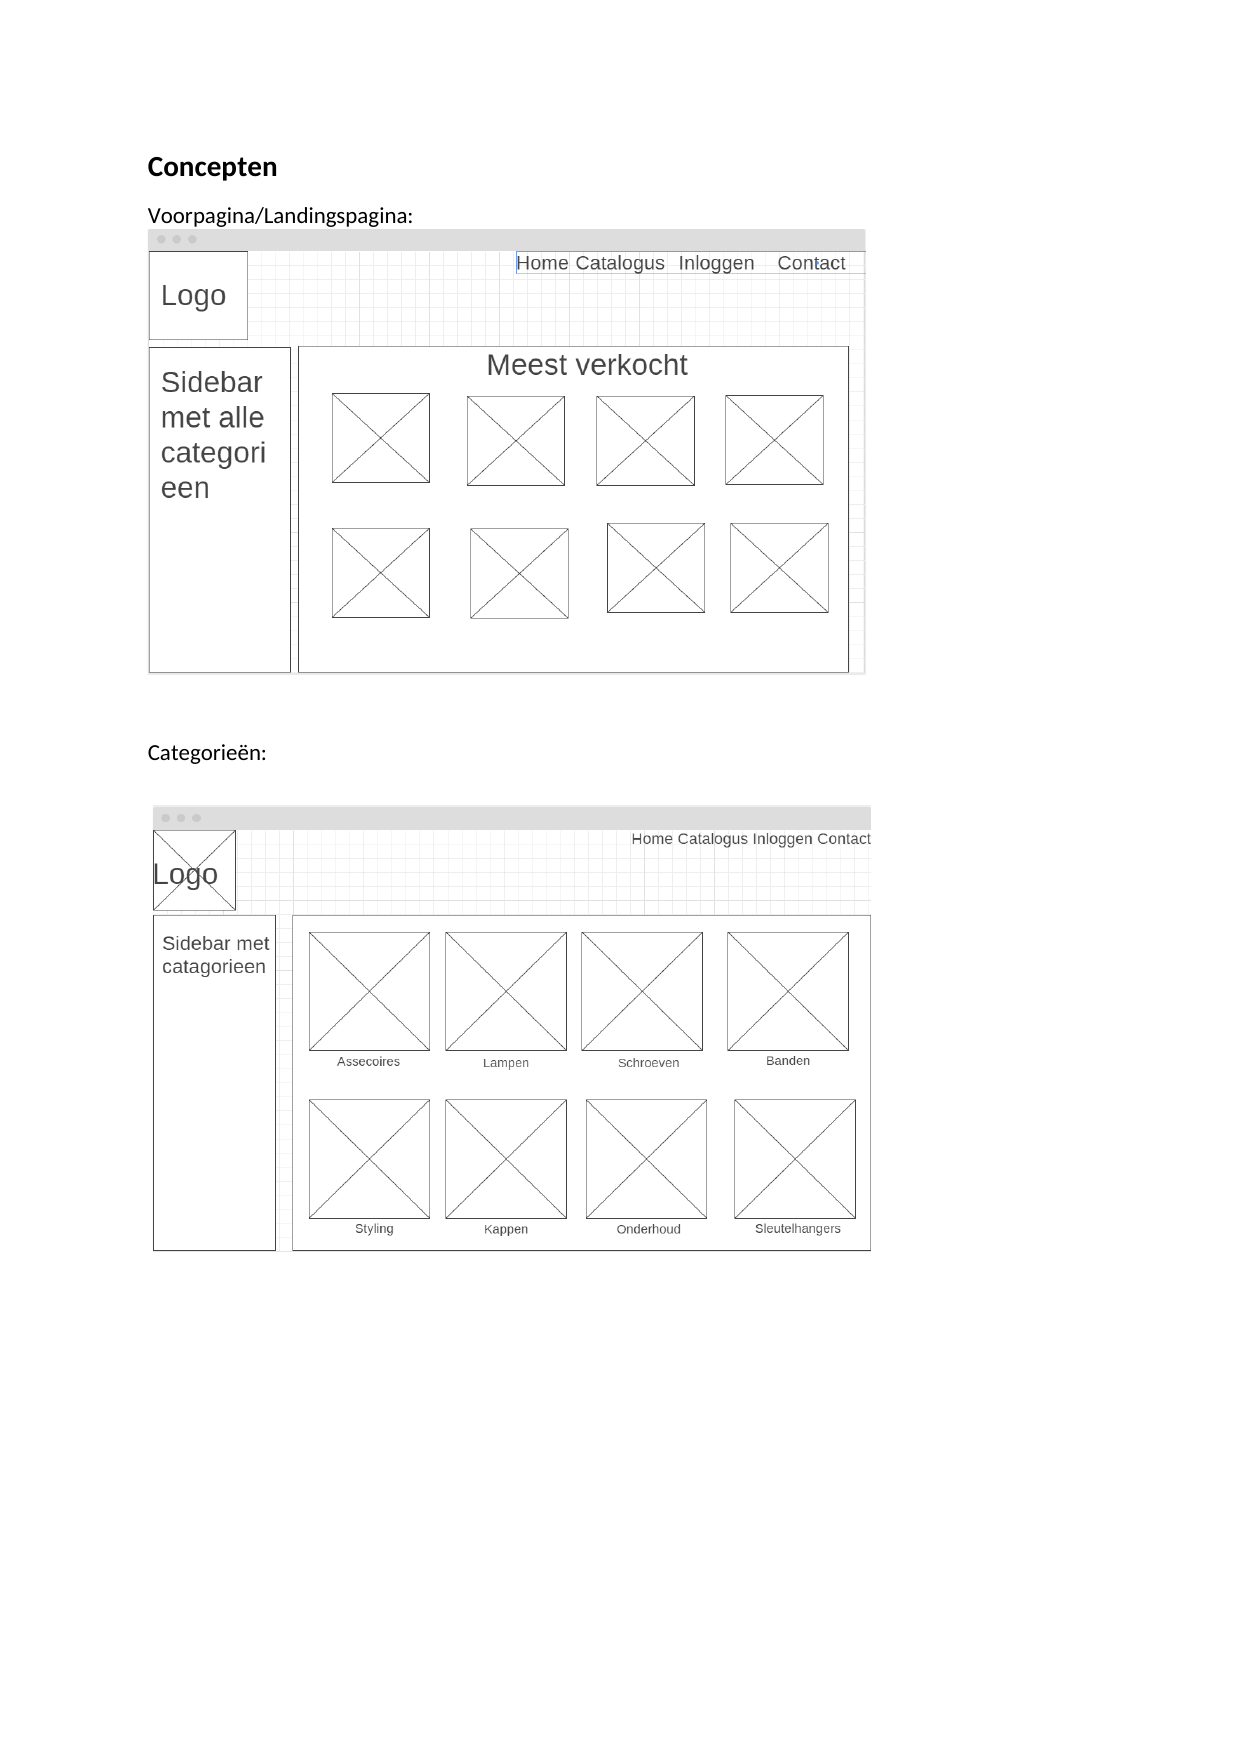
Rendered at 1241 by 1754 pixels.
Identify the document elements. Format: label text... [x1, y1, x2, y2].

text Concepten [148, 148, 1093, 183]
text Voorpagina/Landingspagina: [148, 201, 1093, 674]
text Categorieën: [148, 738, 1093, 766]
